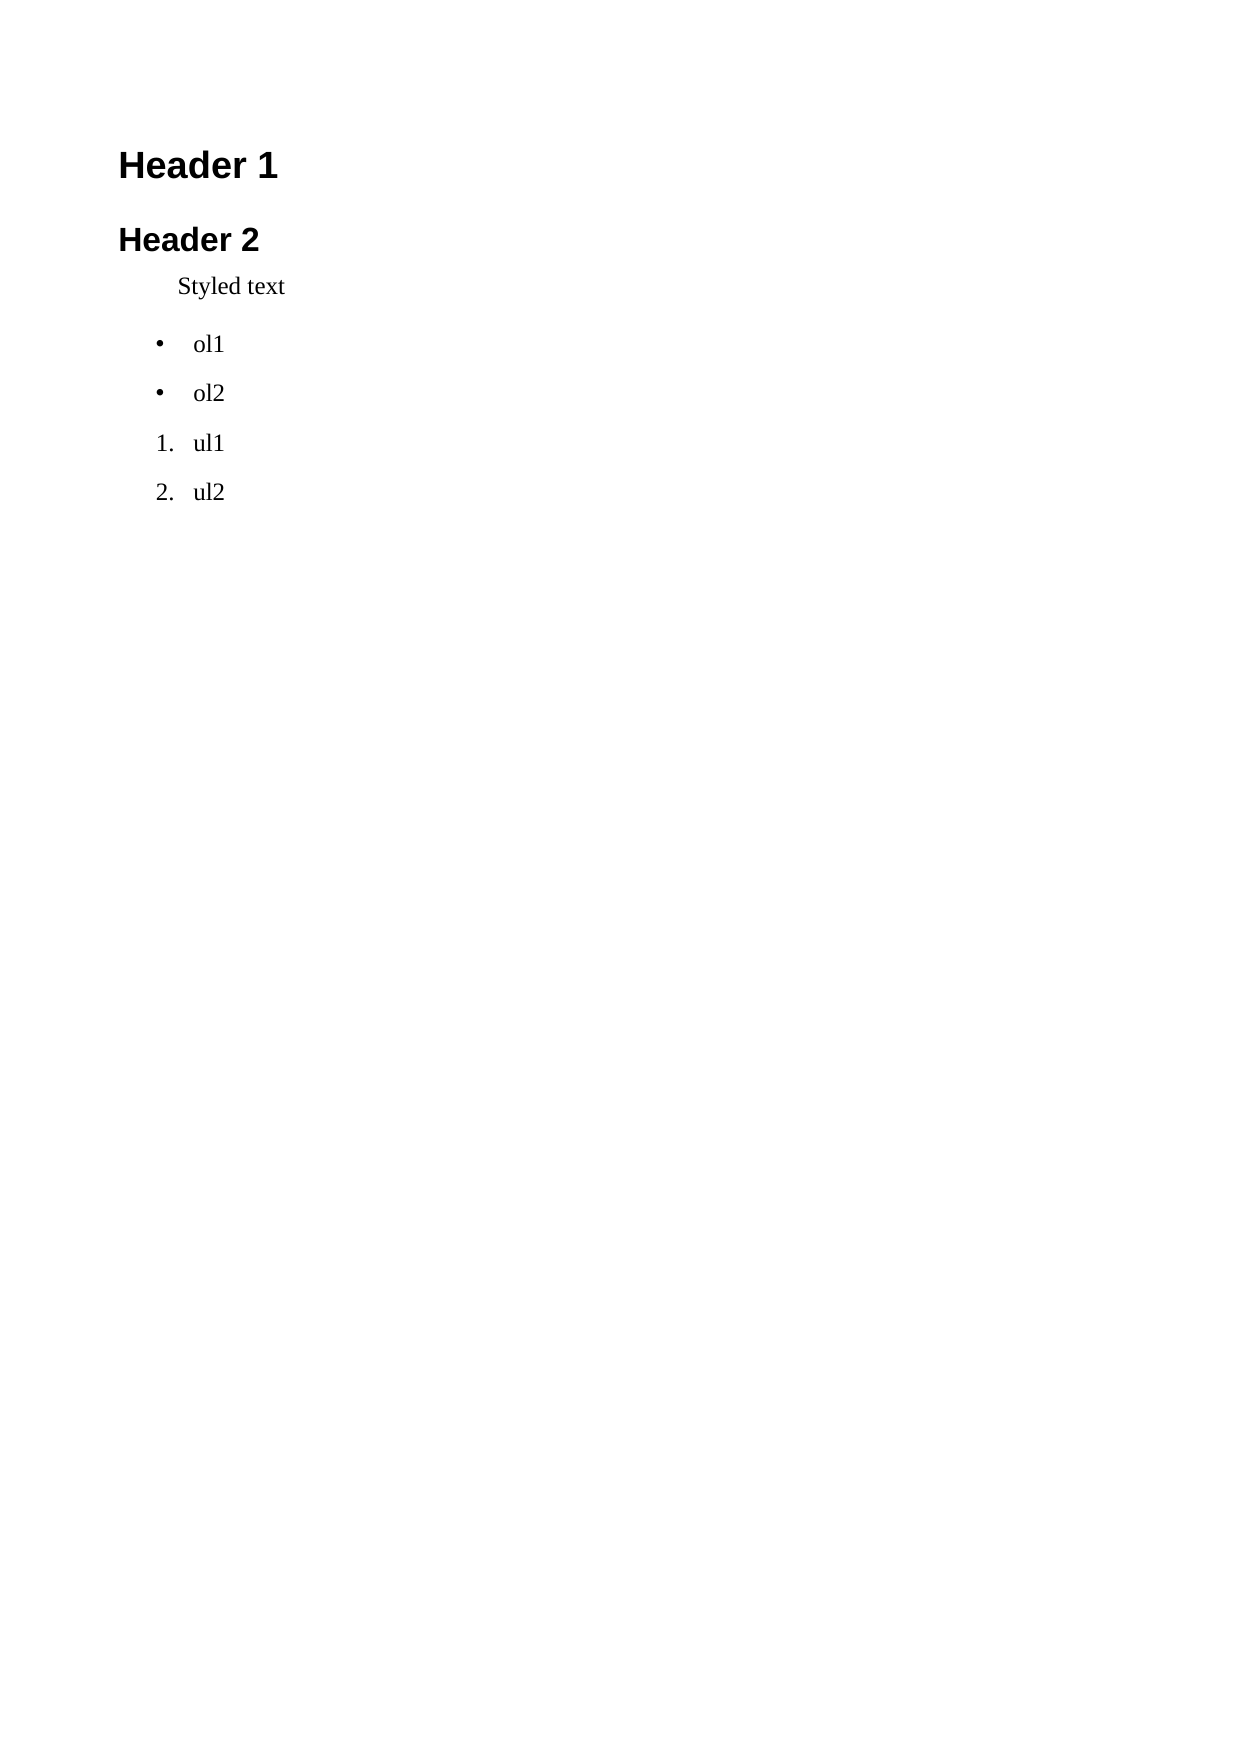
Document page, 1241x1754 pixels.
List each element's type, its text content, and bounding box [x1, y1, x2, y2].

text Styled text [177, 271, 1063, 300]
subtitle Header 2 [118, 220, 1122, 259]
subtitle Header 1 [118, 143, 1122, 187]
list ul2 [156, 477, 1122, 505]
list ul1 [156, 428, 1122, 456]
list ol2 [156, 378, 1122, 407]
list ol1 [156, 329, 1122, 358]
